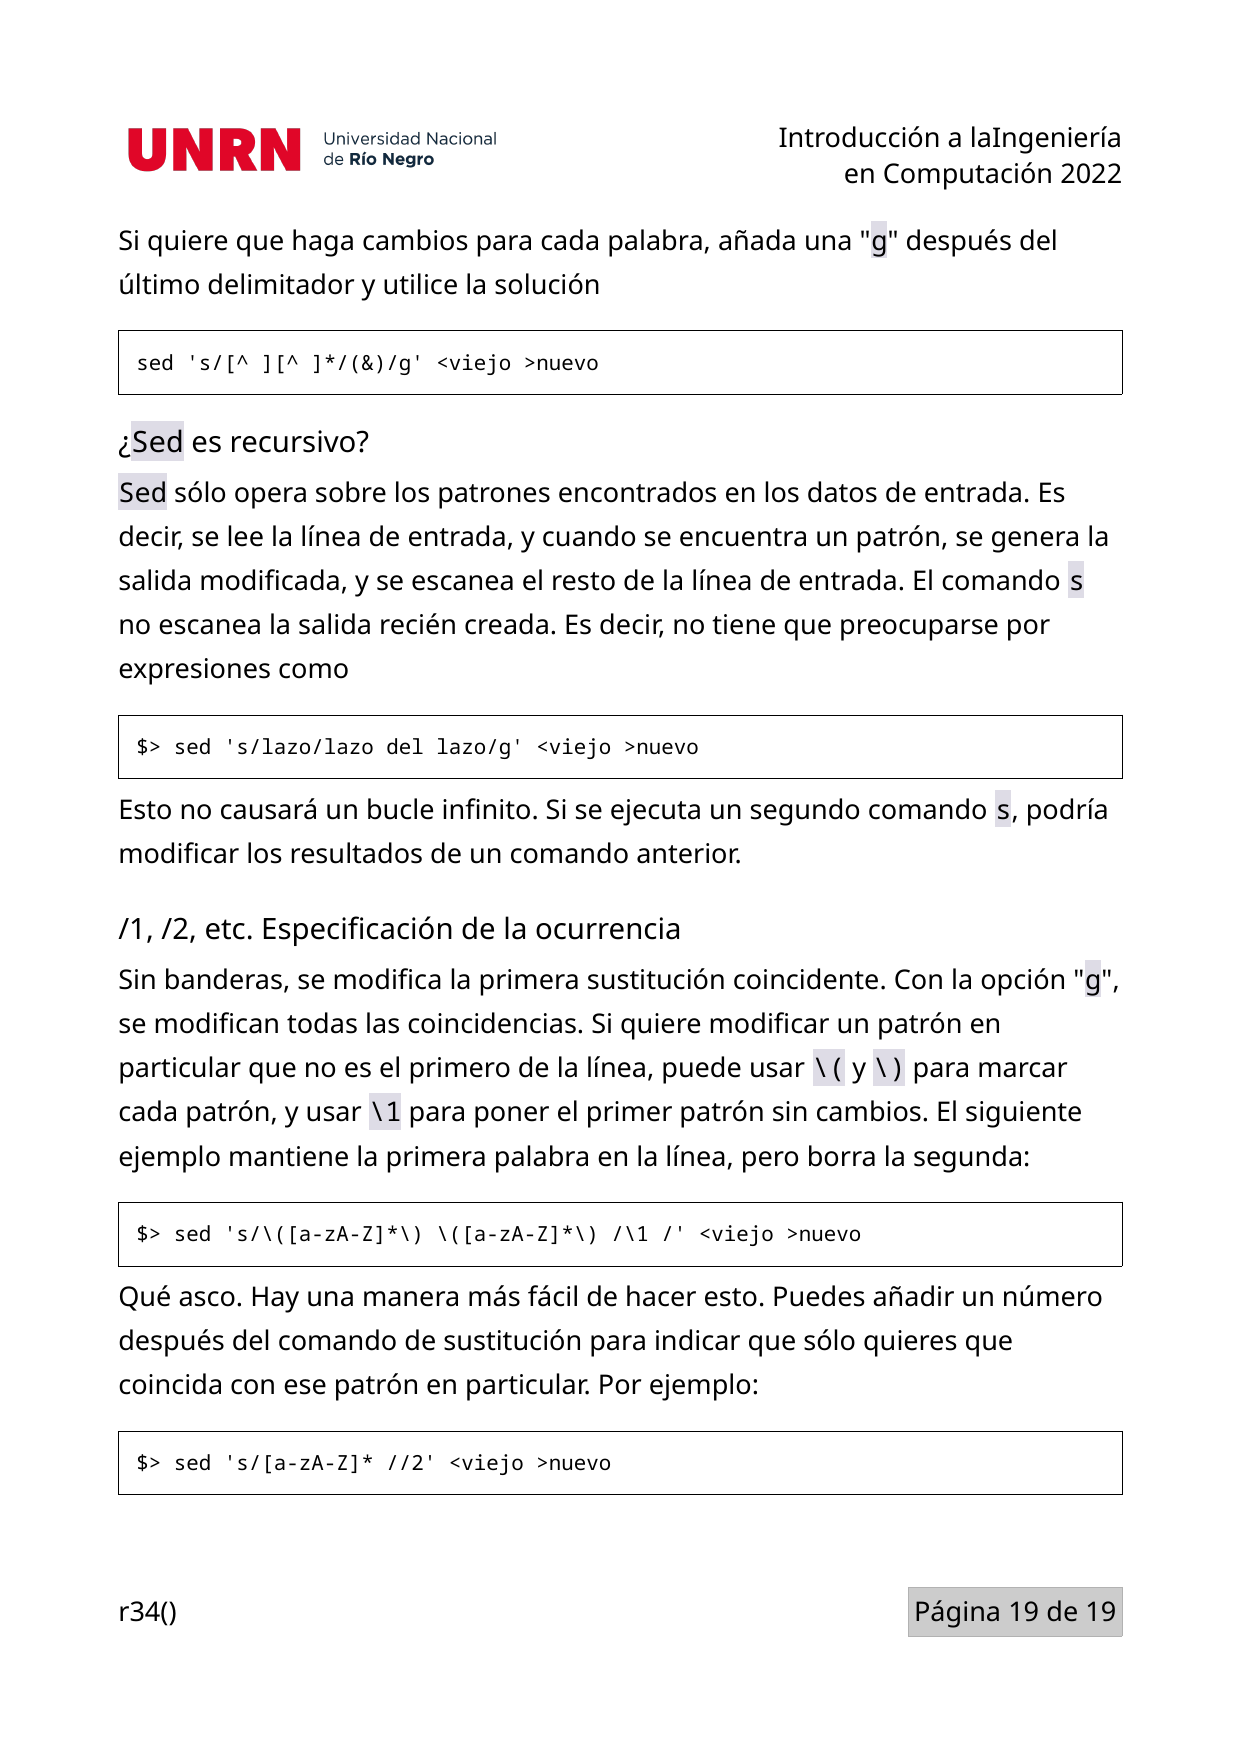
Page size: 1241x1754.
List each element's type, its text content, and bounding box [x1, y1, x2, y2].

text $> sed 's/\([a-zA-Z]*\) \([a-zA-Z]*\) /\1 /' <viejo >nuevo [119, 1203, 1122, 1266]
text $> sed 's/[a-zA-Z]* //2' <viejo >nuevo [119, 1432, 1122, 1494]
subtitle ¿Sed es recursivo? [184, 421, 1122, 461]
text Esto no causará un bucle infinito. Si se ejecuta un segundo comando s, podría modificar los resultados de un comando anterior. [118, 790, 1122, 871]
subtitle /1, /2, etc. Especificación de la ocurrencia [118, 908, 1122, 948]
text Sin banderas, se modifica la primera sustitución coincidente. Con la opción "g", se modifican todas las coincidencias. Si quiere modificar un patrón en particular que no es el primero de la línea, puede usar \( y \) para marcar cada patrón, y usar \1 para poner el primer patrón sin cambios. El siguiente ejemplo mantiene la primera palabra en la línea, pero borra la segunda: [118, 960, 1122, 1174]
picture [118, 118, 505, 180]
subtitle ¿Sed es recursivo? [118, 421, 131, 461]
text Si quiere que haga cambios para cada palabra, añada una "g" después del último delimitador y utilice la solución [118, 221, 1122, 302]
text Sed sólo opera sobre los patrones encontrados en los datos de entrada. Es decir, se lee la línea de entrada, y cuando se encuentra un patrón, se genera la salida modificada, y se escanea el resto de la línea de entrada. El comando s no escanea la salida recién creada. Es decir, no tiene que preocuparse por expresiones como [118, 473, 1122, 687]
text $> sed 's/lazo/lazo del lazo/g' <viejo >nuevo [119, 716, 1122, 778]
text Qué asco. Hay una manera más fácil de hacer esto. Puedes añadir un número después del comando de sustitución para indicar que sólo quieres que coincida con ese patrón en particular. Por ejemplo: [118, 1277, 1122, 1403]
text sed 's/[^ ][^ ]*/(&)/g' <viejo >nuevo [119, 331, 1122, 394]
